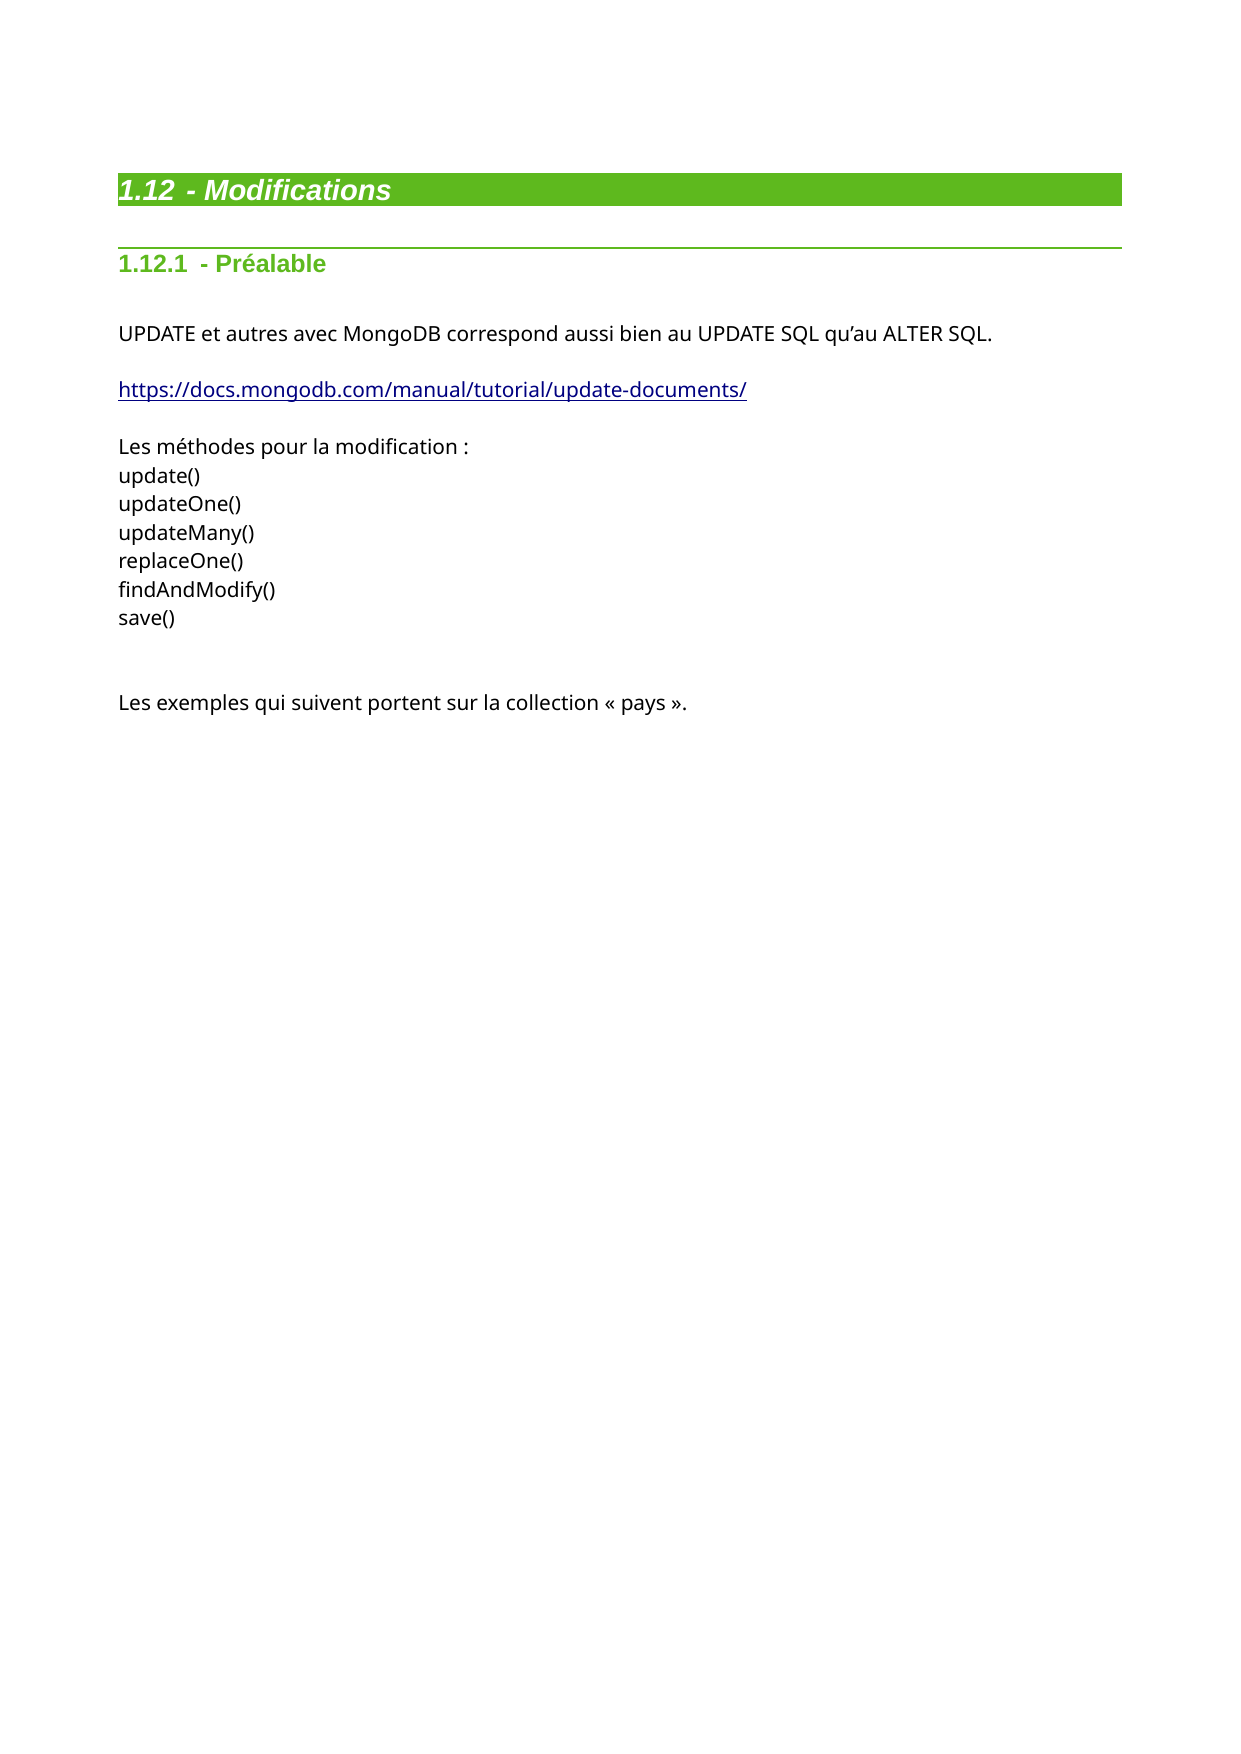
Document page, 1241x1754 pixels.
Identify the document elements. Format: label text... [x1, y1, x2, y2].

subtitle - Modifications [118, 173, 1122, 206]
subtitle - Préalable [118, 249, 1122, 278]
text updateOne() [118, 489, 1122, 518]
text update() [118, 461, 1122, 489]
text Les méthodes pour la modification : [118, 432, 1122, 461]
text save() [118, 603, 1122, 632]
text Les exemples qui suivent portent sur la collection « pays ». [118, 688, 1122, 717]
text https://docs.mongodb.com/manual/tutorial/update-documents/ [118, 376, 1122, 404]
text findAndModify() [118, 575, 1122, 603]
text UPDATE et autres avec MongoDB correspond aussi bien au UPDATE SQL qu’au ALTER SQL. [118, 319, 1122, 347]
text updateMany() [118, 518, 1122, 546]
text replaceOne() [118, 546, 1122, 575]
